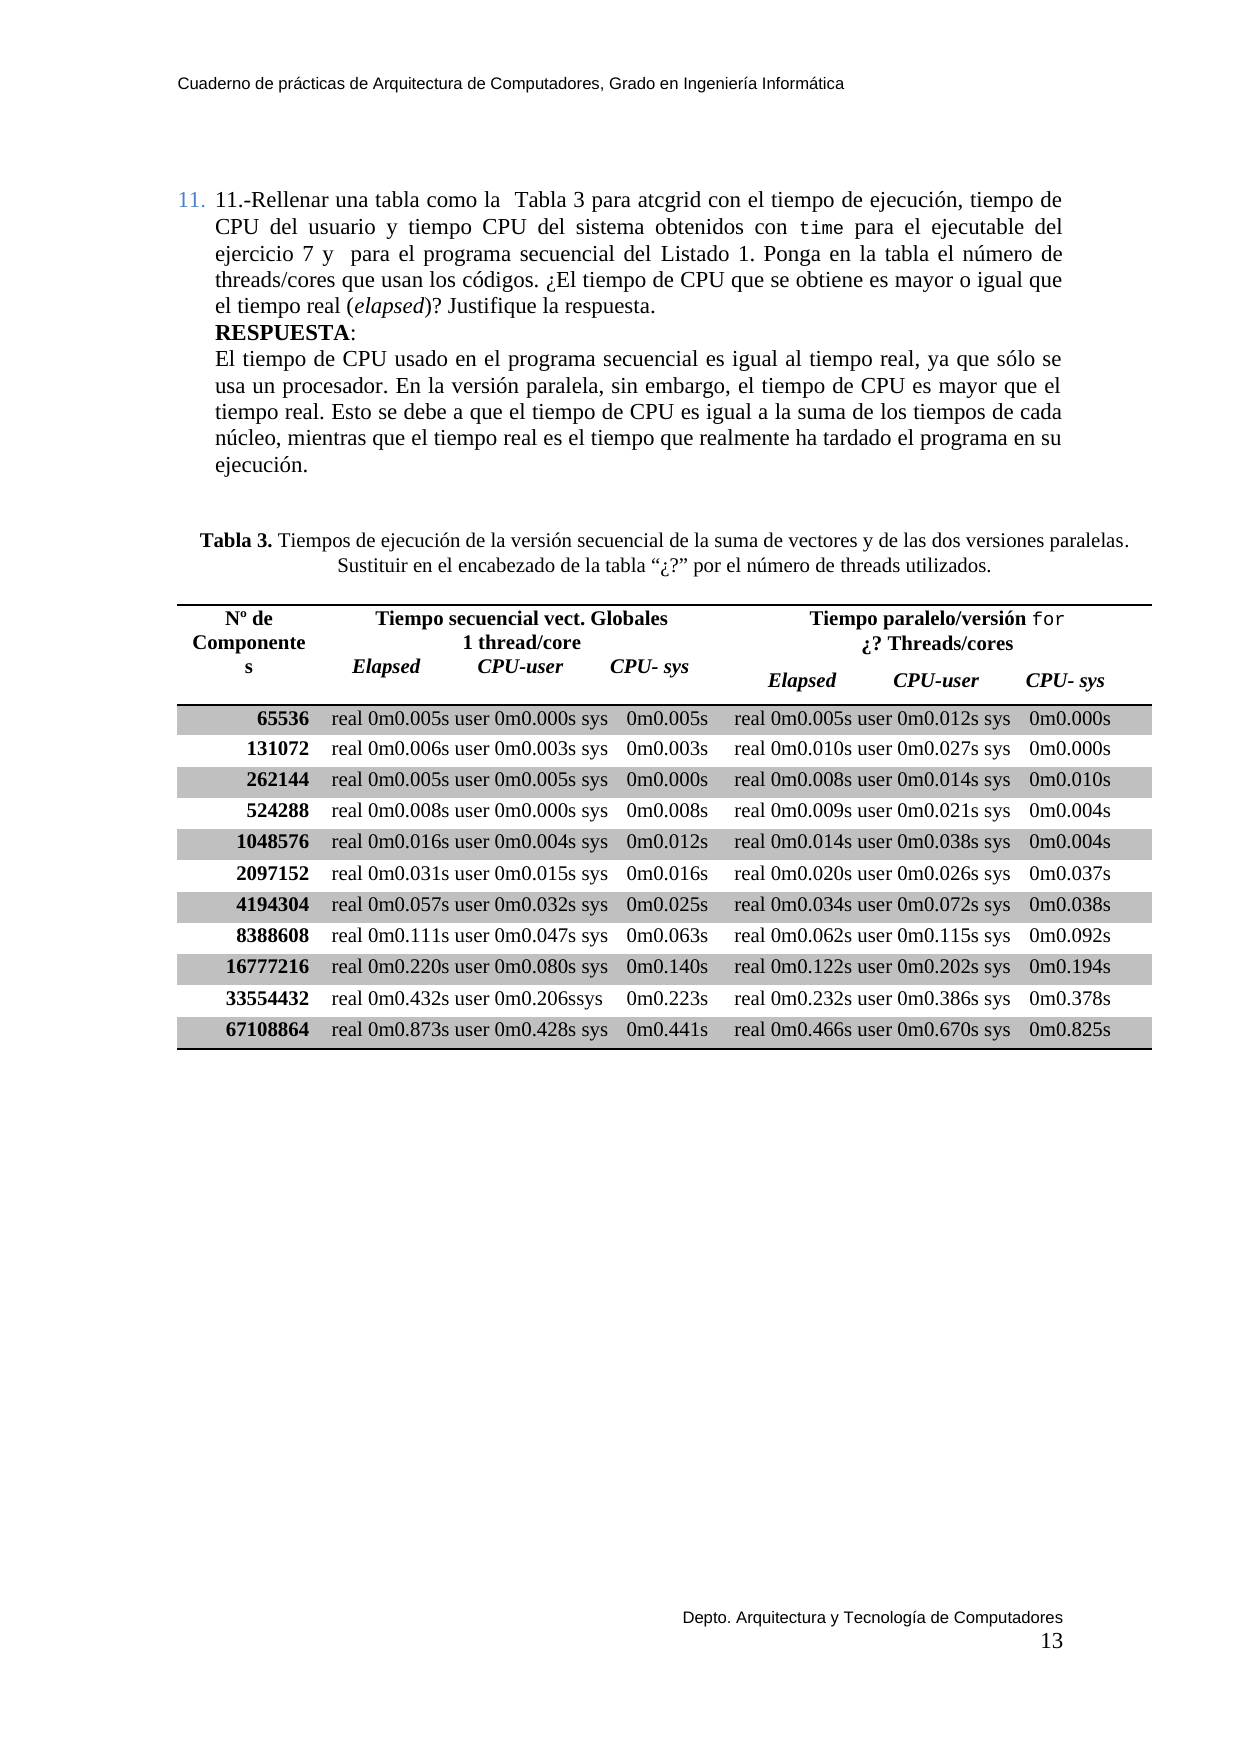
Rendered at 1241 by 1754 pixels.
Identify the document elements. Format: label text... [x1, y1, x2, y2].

text El tiempo de CPU usado en el programa secuencial es igual al tiempo real, ya que sólo se usa un procesador. En la versión paralela, sin embargo, el tiempo de CPU es mayor que el tiempo real. Esto se debe a que el tiempo de CPU es igual a la suma de los tiempos de cada núcleo, mientras que el tiempo real es el tiempo que realmente ha tardado el programa en su ejecución. [215, 345, 1063, 477]
table_cell 4194304 [177, 892, 320, 923]
table_header Tiempo secuencial vect. Globales 1 thread/core Elapsed CPU-user CPU- sys [320, 606, 723, 704]
table_cell real 0m0.031s user 0m0.015s sys 0m0.016s [320, 860, 723, 892]
table_header Tabla 3. Tiempos de ejecución de la versión secuencial de la suma de vectores y de las dos versiones paralelas. Sustituir en el encabezado de la tabla “¿?” por el número de threads utilizados. [166, 504, 1163, 577]
table_cell real 0m0.466s user 0m0.670s sys 0m0.825s [723, 1017, 1152, 1048]
table_cell 8388608 [177, 923, 320, 954]
table_cell real 0m0.005s user 0m0.000s sys 0m0.005s [320, 706, 723, 735]
table_cell real 0m0.873s user 0m0.428s sys 0m0.441s [320, 1017, 723, 1048]
table_cell 131072 [177, 735, 320, 767]
table_cell 33554432 [177, 985, 320, 1017]
table_cell real 0m0.020s user 0m0.026s sys 0m0.037s [723, 860, 1152, 892]
table_cell real 0m0.009s user 0m0.021s sys 0m0.004s [723, 798, 1152, 829]
table_cell real 0m0.232s user 0m0.386s sys 0m0.378s [723, 985, 1152, 1017]
table_cell 67108864 [177, 1017, 320, 1048]
table_cell real 0m0.014s user 0m0.038s sys 0m0.004s [723, 829, 1152, 860]
table_cell 16777216 [177, 954, 320, 985]
table_cell real 0m0.062s user 0m0.115s sys 0m0.092s [723, 923, 1152, 954]
table_cell real 0m0.005s user 0m0.012s sys 0m0.000s [723, 706, 1152, 735]
table_cell 2097152 [177, 860, 320, 892]
table_cell real 0m0.057s user 0m0.032s sys 0m0.025s [320, 892, 723, 923]
table_cell real 0m0.010s user 0m0.027s sys 0m0.000s [723, 735, 1152, 767]
table_cell real 0m0.006s user 0m0.003s sys 0m0.003s [320, 735, 723, 767]
table_cell 524288 [177, 798, 320, 829]
list 11.-Rellenar una tabla como la Tabla 3 para atcgrid con el tiempo de ejecución, tiempo de CPU del usuario y tiempo CPU del sistema obtenidos con time para el ejecutable del ejercicio 7 y para el programa secuencial del Listado 1. Ponga en la tabla el número de threads/cores que usan los códigos. ¿El tiempo de CPU que se obtiene es mayor o igual que el tiempo real (elapsed)? Justifique la respuesta. [177, 187, 1063, 319]
table_header Nº de Componentes [177, 606, 320, 704]
table_cell real 0m0.122s user 0m0.202s sys 0m0.194s [723, 954, 1152, 985]
table_cell [166, 577, 1163, 1050]
table_cell 262144 [177, 767, 320, 798]
table_cell real 0m0.111s user 0m0.047s sys 0m0.063s [320, 923, 723, 954]
table_cell real 0m0.432s user 0m0.206ssys 0m0.223s [320, 985, 723, 1017]
table_cell 1048576 [177, 829, 320, 860]
table_cell 65536 [177, 706, 320, 735]
table_cell real 0m0.008s user 0m0.000s sys 0m0.008s [320, 798, 723, 829]
table_header Tiempo paralelo/versión for ¿? Threads/cores Elapsed CPU-user CPU- sys [723, 606, 1152, 704]
table_cell real 0m0.016s user 0m0.004s sys 0m0.012s [320, 829, 723, 860]
table_cell real 0m0.005s user 0m0.005s sys 0m0.000s [320, 767, 723, 798]
table_cell real 0m0.034s user 0m0.072s sys 0m0.038s [723, 892, 1152, 923]
table_cell real 0m0.220s user 0m0.080s sys 0m0.140s [320, 954, 723, 985]
table_cell real 0m0.008s user 0m0.014s sys 0m0.010s [723, 767, 1152, 798]
text RESPUESTA: [215, 319, 1063, 345]
